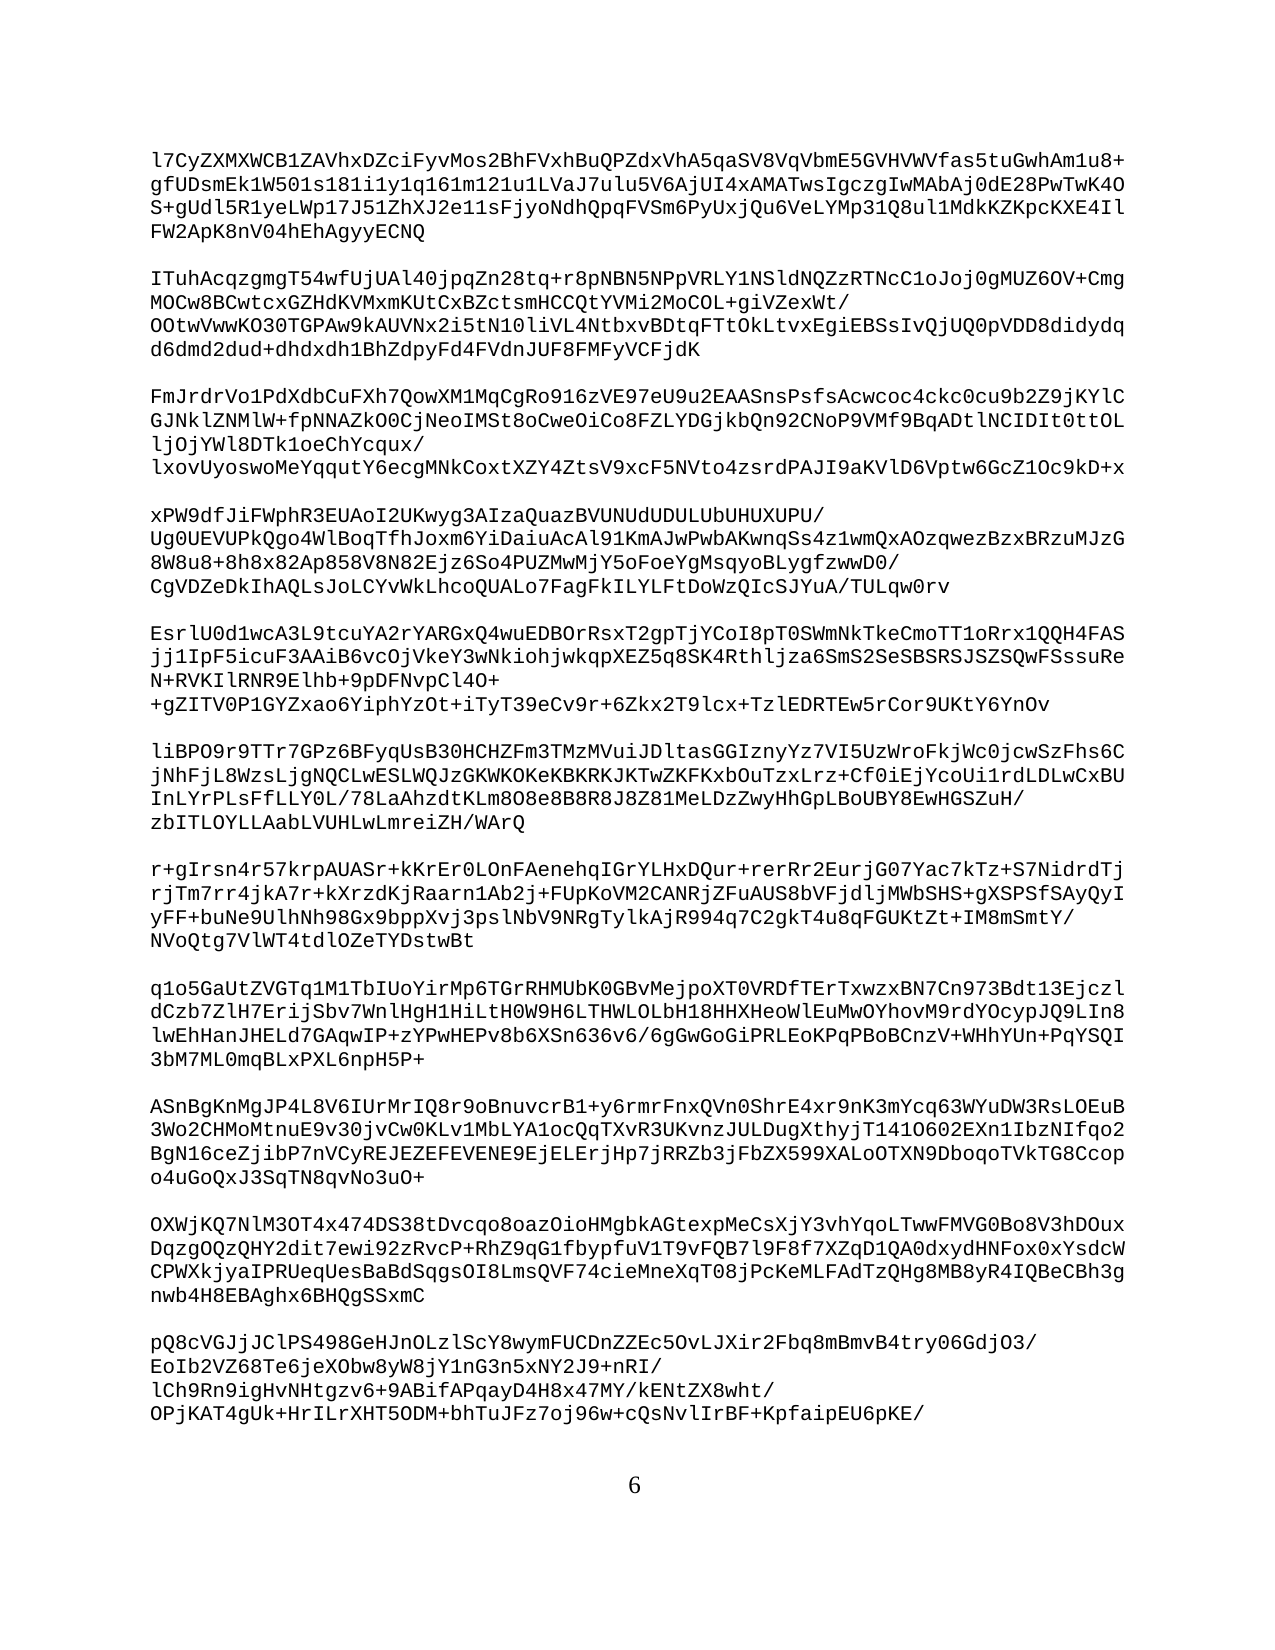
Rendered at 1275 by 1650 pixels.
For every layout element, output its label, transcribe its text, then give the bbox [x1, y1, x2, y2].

text EsrlU0d1wcA3L9tcuYA2rYARGxQ4wuEDBOrRsxT2gpTjYCoI8pT0SWmNkTkeCmoTT1oRrx1QQH4FASjj1IpF5icuF3AAiB6vcOjVkeY3wNkiohjwkqpXEZ5q8SK4Rthljza6SmS2SeSBSRSJSZSQwFSssuReN+RVKIlRNR9Elhb+9pDFNvpCl4O++gZITV0P1GYZxao6YiphYzOt+iTyT39eCv9r+6Zkx2T9lcx+TzlEDRTEw5rCor9UKtY6YnOv [150, 623, 1125, 717]
text ITuhAcqzgmgT54wfUjUAl40jpqZn28tq+r8pNBN5NPpVRLY1NSldNQZzRTNcC1oJoj0gMUZ6OV+CmgMOCw8BCwtcxGZHdKVMxmKUtCxBZctsmHCCQtYVMi2MoCOL+giVZexWt/OOtwVwwKO30TGPAw9kAUVNx2i5tN10liVL4NtbxvBDtqFTtOkLtvxEgiEBSsIvQjUQ0pVDD8didydqd6dmd2dud+dhdxdh1BhZdpyFd4FVdnJUF8FMFyVCFjdK [150, 268, 1125, 363]
text l7CyZXMXWCB1ZAVhxDZciFyvMos2BhFVxhBuQPZdxVhA5qaSV8VqVbmE5GVHVWVfas5tuGwhAm1u8+gfUDsmEk1W501s181i1y1q161m121u1LVaJ7ulu5V6AjUI4xAMATwsIgczgIwMAbAj0dE28PwTwK4OS+gUdl5R1yeLWp17J51ZhXJ2e11sFjyoNdhQpqFVSm6PyUxjQu6VeLYMp31Q8ul1MdkKZKpcKXE4IlFW2ApK8nV04hEhAgyyECNQ [150, 150, 1125, 244]
text r+gIrsn4r57krpAUASr+kKrEr0LOnFAenehqIGrYLHxDQur+rerRr2EurjG07Yac7kTz+S7NidrdTjrjTm7rr4jkA7r+kXrzdKjRaarn1Ab2j+FUpKoVM2CANRjZFuAUS8bVFjdljMWbSHS+gXSPSfSAyQyIyFF+buNe9UlhNh98Gx9bppXvj3pslNbV9NRgTylkAjR994q7C2gkT4u8qFGUKtZt+IM8mSmtY/NVoQtg7VlWT4tdlOZeTYDstwBt [150, 859, 1125, 954]
text pQ8cVGJjJClPS498GeHJnOLzlScY8wymFUCDnZZEc5OvLJXir2Fbq8mBmvB4try06GdjO3/EoIb2VZ68Te6jeXObw8yW8jY1nG3n5xNY2J9+nRI/lCh9Rn9igHvNHtgzv6+9ABifAPqayD4H8x47MY/kENtZX8wht/OPjKAT4gUk+HrILrXHT5ODM+bhTuJFz7oj96w+cQsNvlIrBF+KpfaipEU6pKE/ [150, 1332, 1125, 1427]
text FmJrdrVo1PdXdbCuFXh7QowXM1MqCgRo916zVE97eU9u2EAASnsPsfsAcwcoc4ckc0cu9b2Z9jKYlCGJNklZNMlW+fpNNAZkO0CjNeoIMSt8oCweOiCo8FZLYDGjkbQn92CNoP9VMf9BqADtlNCIDIt0ttOLljOjYWl8DTk1oeChYcqux/lxovUyoswoMeYqqutY6ecgMNkCoxtXZY4ZtsV9xcF5NVto4zsrdPAJI9aKVlD6Vptw6GcZ1Oc9kD+x [150, 386, 1125, 481]
text liBPO9r9TTr7GPz6BFyqUsB30HCHZFm3TMzMVuiJDltasGGIznyYz7VI5UzWroFkjWc0jcwSzFhs6CjNhFjL8WzsLjgNQCLwESLWQJzGKWKOKeKBKRKJKTwZKFKxbOuTzxLrz+Cf0iEjYcoUi1rdLDLwCxBUInLYrPLsFfLLY0L/78LaAhzdtKLm8O8e8B8R8J8Z81MeLDzZwyHhGpLBoUBY8EwHGSZuH/zbITLOYLLAabLVUHLwLmreiZH/WArQ [150, 741, 1125, 836]
text OXWjKQ7NlM3OT4x474DS38tDvcqo8oazOioHMgbkAGtexpMeCsXjY3vhYqoLTwwFMVG0Bo8V3hDOuxDqzgOQzQHY2dit7ewi92zRvcP+RhZ9qG1fbypfuV1T9vFQB7l9F8f7XZqD1QA0dxydHNFox0xYsdcWCPWXkjyaIPRUeqUesBaBdSqgsOI8LmsQVF74cieMneXqT08jPcKeMLFAdTzQHg8MB8yR4IQBeCBh3gnwb4H8EBAghx6BHQgSSxmC [150, 1214, 1125, 1309]
text q1o5GaUtZVGTq1M1TbIUoYirMp6TGrRHMUbK0GBvMejpoXT0VRDfTErTxwzxBN7Cn973Bdt13EjczldCzb7ZlH7ErijSbv7WnlHgH1HiLtH0W9H6LTHWLOLbH18HHXHeoWlEuMwOYhovM9rdYOcypJQ9LIn8lwEhHanJHELd7GAqwIP+zYPwHEPv8b6XSn636v6/6gGwGoGiPRLEoKPqPBoBCnzV+WHhYUn+PqYSQI3bM7ML0mqBLxPXL6npH5P+ [150, 978, 1125, 1072]
text ASnBgKnMgJP4L8V6IUrMrIQ8r9oBnuvcrB1+y6rmrFnxQVn0ShrE4xr9nK3mYcq63WYuDW3RsLOEuB3Wo2CHMoMtnuE9v30jvCw0KLv1MbLYA1ocQqTXvR3UKvnzJULDugXthyjT141O602EXn1IbzNIfqo2BgN16ceZjibP7nVCyREJEZEFEVENE9EjELErjHp7jRRZb3jFbZX599XALoOTXN9DboqoTVkTG8Ccopo4uGoQxJ3SqTN8qvNo3uO+ [150, 1096, 1125, 1190]
text xPW9dfJiFWphR3EUAoI2UKwyg3AIzaQuazBVUNUdUDULUbUHUXUPU/Ug0UEVUPkQgo4WlBoqTfhJoxm6YiDaiuAcAl91KmAJwPwbAKwnqSs4z1wmQxAOzqwezBzxBRzuMJzG8W8u8+8h8x82Ap858V8N82Ejz6So4PUZMwMjY5oFoeYgMsqyoBLygfzwwD0/CgVDZeDkIhAQLsJoLCYvWkLhcoQUALo7FagFkILYLFtDoWzQIcSJYuA/TULqw0rv [150, 505, 1125, 599]
